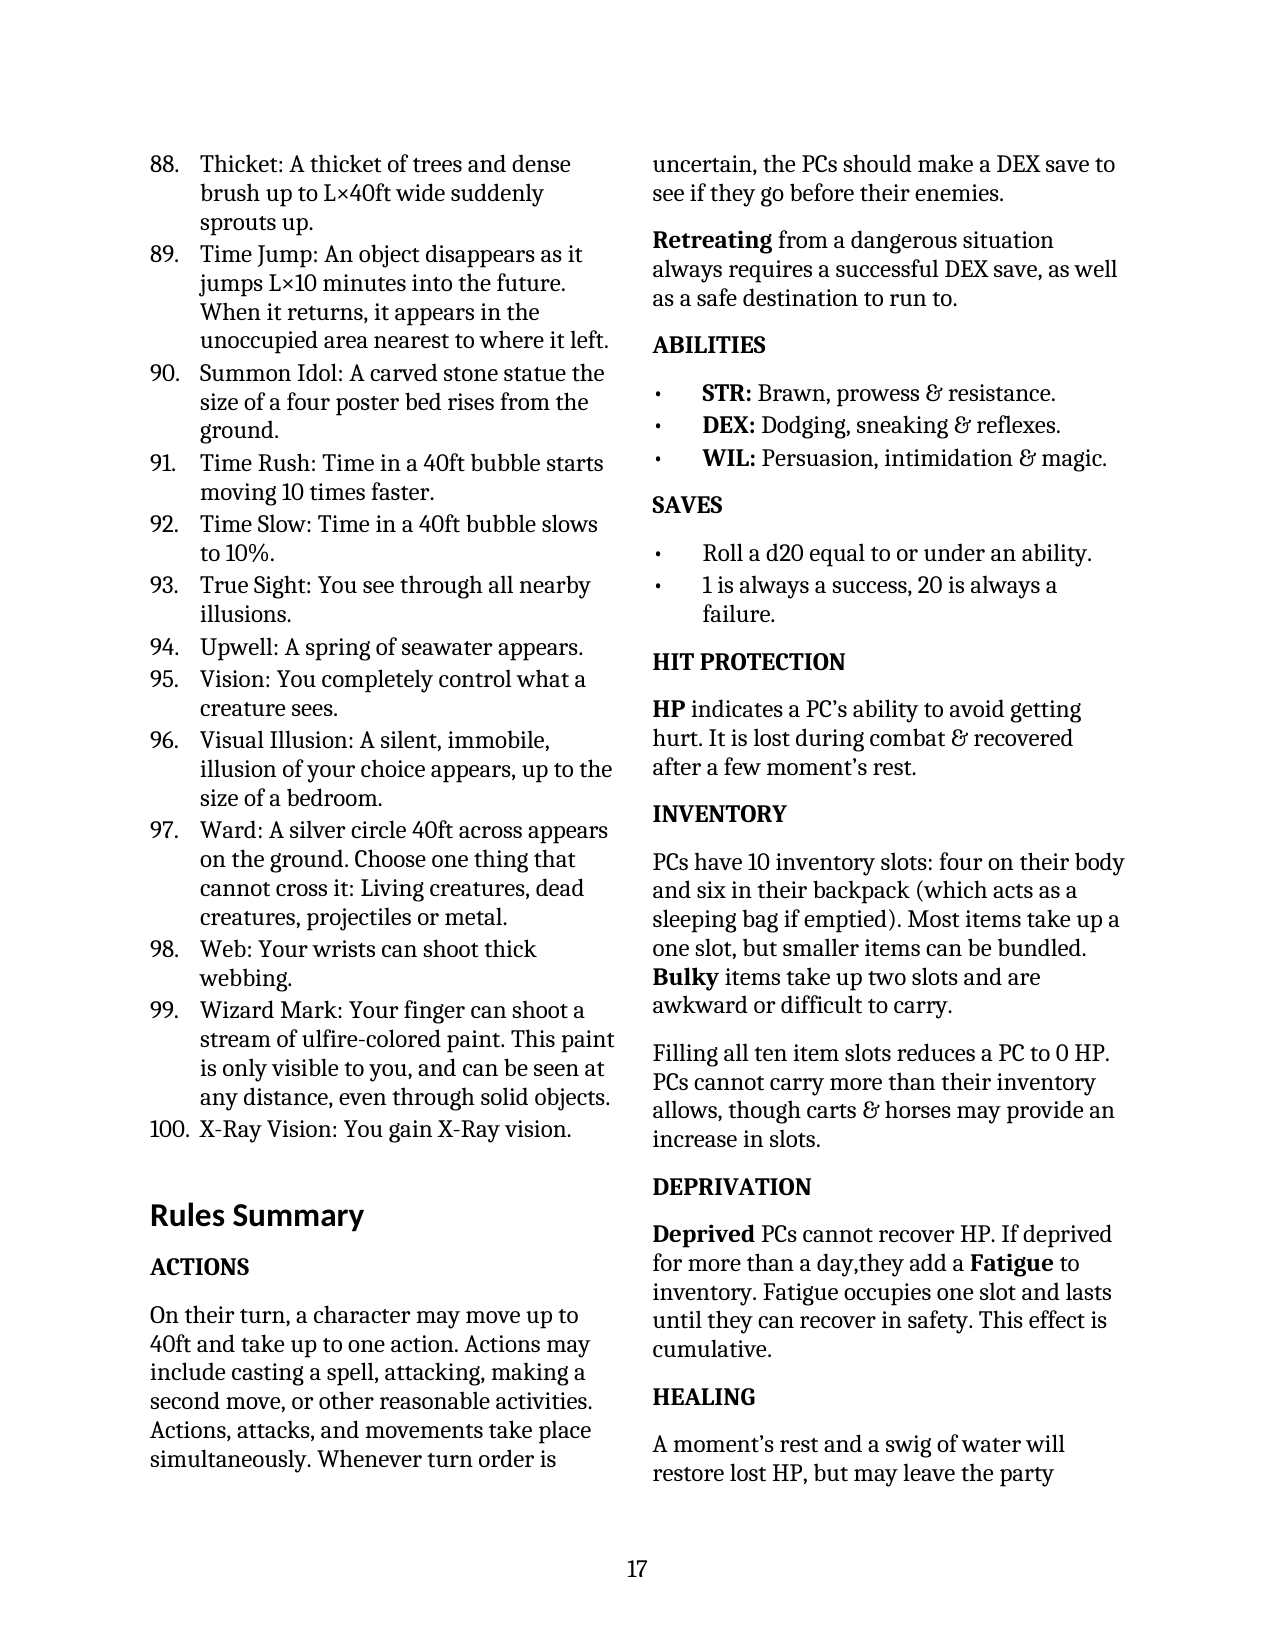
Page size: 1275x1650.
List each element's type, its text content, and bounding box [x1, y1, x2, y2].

text Deprived PCs cannot recover HP. If deprived for more than a day,they add a Fatigue to inventory. Fatigue occupies one slot and lasts until they can recover in safety. This effect is cumulative. [652, 1220, 1125, 1364]
text On their turn, a character may move up to 40ft and take up to one action. Actions may include casting a spell, attacking, making a second move, or other reasonable activities. Actions, attacks, and movements take place simultaneously. Whenever turn order is [150, 1301, 622, 1473]
text ABILITIES [652, 331, 1125, 360]
text Retreating from a dangerous situation always requires a successful DEX save, as well as a safe destination to run to. [652, 226, 1125, 312]
text ACTIONS [150, 1253, 622, 1282]
list Thicket: A thicket of trees and dense brush up to L×40ft wide suddenly sprouts up. [150, 150, 622, 236]
text HP indicates a PC’s ability to avoid getting hurt. It is lost during combat & recovered after a few moment’s rest. [652, 695, 1125, 781]
text Filling all ten item slots reduces a PC to 0 HP. PCs cannot carry more than their inventory allows, though carts & horses may provide an increase in slots. [652, 1039, 1125, 1154]
list STR: Brawn, prowess & resistance. [652, 379, 1125, 407]
list Wizard Mark: Your finger can shoot a stream of ulfire-colored paint. This paint is only visible to you, and can be seen at any distance, even through solid objects. [150, 996, 622, 1111]
list 1 is always a success, 20 is always a failure. [652, 571, 1125, 629]
list Summon Idol: A carved stone statue the size of a four poster bed rises from the ground. [150, 359, 622, 445]
list Roll a d20 equal to or under an ability. [652, 539, 1125, 567]
list Vision: You completely control what a creature sees. [150, 665, 622, 722]
list Time Slow: Time in a 40ft bubble slows to 10%. [150, 510, 622, 567]
list Web: Your wrists can shoot thick webbing. [150, 935, 622, 992]
text uncertain, the PCs should make a DEX save to see if they go before their enemies. [652, 150, 1125, 207]
text PCs have 10 inventory slots: four on their body and six in their backpack (which acts as a sleeping bag if emptied). Most items take up a one slot, but smaller items can be bundled. Bulky items take up two slots and are awkward or difficult to carry. [652, 847, 1125, 1020]
list True Sight: You see through all nearby illusions. [150, 571, 622, 629]
list X-Ray Vision: You gain X-Ray vision. [150, 1115, 622, 1144]
text DEPRIVATION [652, 1172, 1125, 1201]
text A moment’s rest and a swig of water will restore lost HP, but may leave the party [652, 1430, 1125, 1487]
text HIT PROTECTION [652, 647, 1125, 676]
text SAVES [652, 491, 1125, 520]
list Ward: A silver circle 40ft across appears on the ground. Choose one thing that cannot cross it: Living creatures, dead creatures, projectiles or metal. [150, 816, 622, 931]
text INVENTORY [652, 800, 1125, 829]
list Upwell: A spring of seawater appears. [150, 632, 622, 661]
list Time Rush: Time in a 40ft bubble starts moving 10 times faster. [150, 449, 622, 506]
list Visual Illusion: A silent, immobile, illusion of your choice appears, up to the size of a bedroom. [150, 726, 622, 812]
text HEALING [652, 1382, 1125, 1411]
list WIL: Persuasion, intimidation & magic. [652, 444, 1125, 472]
list Time Jump: An object disappears as it jumps L×10 minutes into the future. When it returns, it appears in the unoccupied area nearest to where it left. [150, 240, 622, 355]
list DEX: Dodging, sneaking & reflexes. [652, 411, 1125, 440]
subtitle Rules Summary [150, 1194, 622, 1234]
